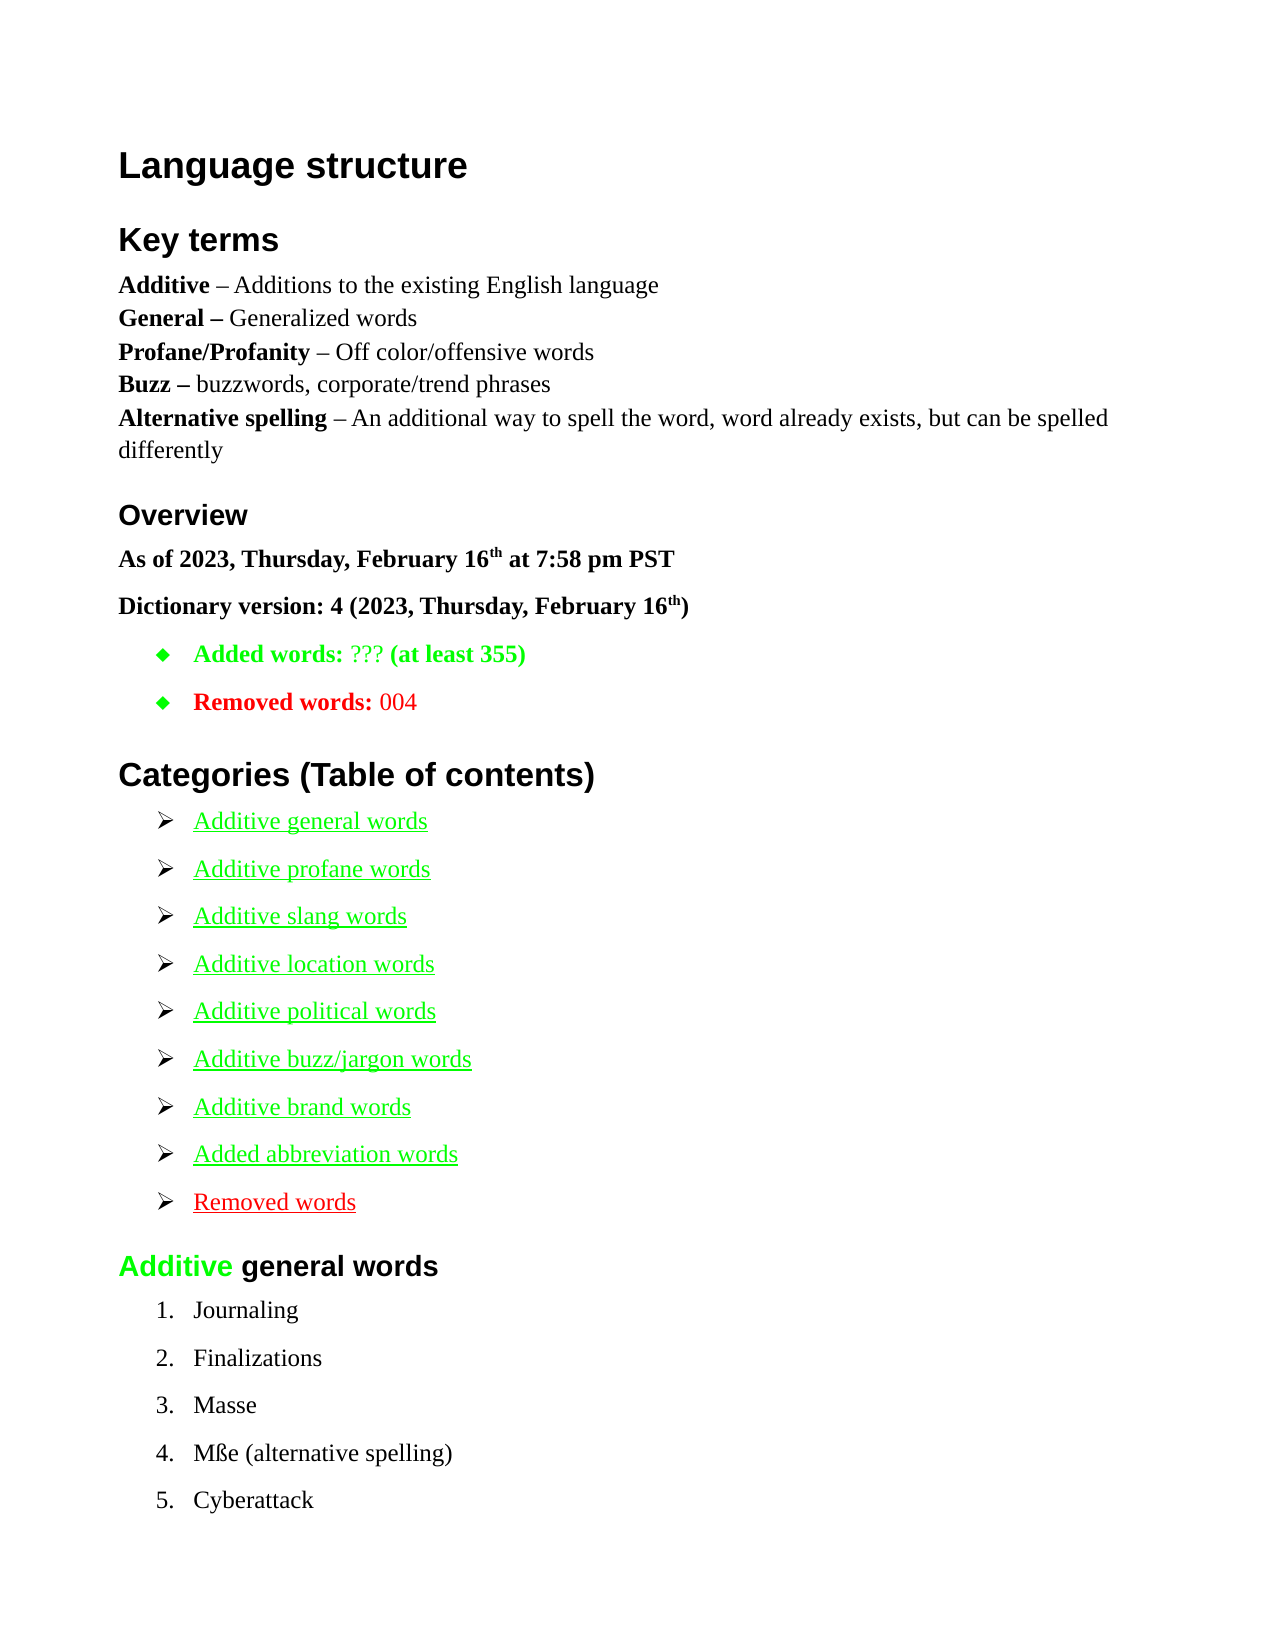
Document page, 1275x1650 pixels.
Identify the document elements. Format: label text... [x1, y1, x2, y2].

list Removed words: 004 [156, 687, 1157, 715]
list Additive profane words [156, 854, 1157, 882]
list Added abbreviation words [156, 1139, 1157, 1168]
list Journaling [156, 1295, 1157, 1324]
list Additive brand words [156, 1092, 1157, 1120]
list Additive political words [156, 996, 1157, 1025]
subtitle Additive general words [118, 1249, 1157, 1283]
list Removed words [156, 1187, 1157, 1216]
list Cyberattack [156, 1486, 1157, 1514]
subtitle Key terms [118, 219, 1157, 258]
list Mße (alternative spelling) [156, 1438, 1157, 1467]
list Masse [156, 1390, 1157, 1419]
subtitle Categories (Table of contents) [118, 755, 1157, 793]
list Added words: ??? (at least 355) [156, 639, 1157, 668]
list Additive slang words [156, 901, 1157, 930]
list Additive buzz/jargon words [156, 1044, 1157, 1073]
subtitle Overview [118, 498, 1157, 531]
subtitle Language structure [118, 143, 1157, 186]
text Dictionary version: 4 (2023, Thursday, February 16th) [118, 591, 1157, 620]
text Additive – Additions to the existing English language General – Generalized words Profane/Profanity – Off color/offensive words Buzz – buzzwords, corporate/trend phrases Alternative spelling – An additional way to spell the word, word already exists, but can be spelled differently [118, 271, 1157, 464]
list Additive location words [156, 949, 1157, 978]
text As of 2023, Thursday, February 16th at 7:58 pm PST [118, 544, 1157, 573]
list Finalizations [156, 1343, 1157, 1371]
list Additive general words [156, 806, 1157, 835]
